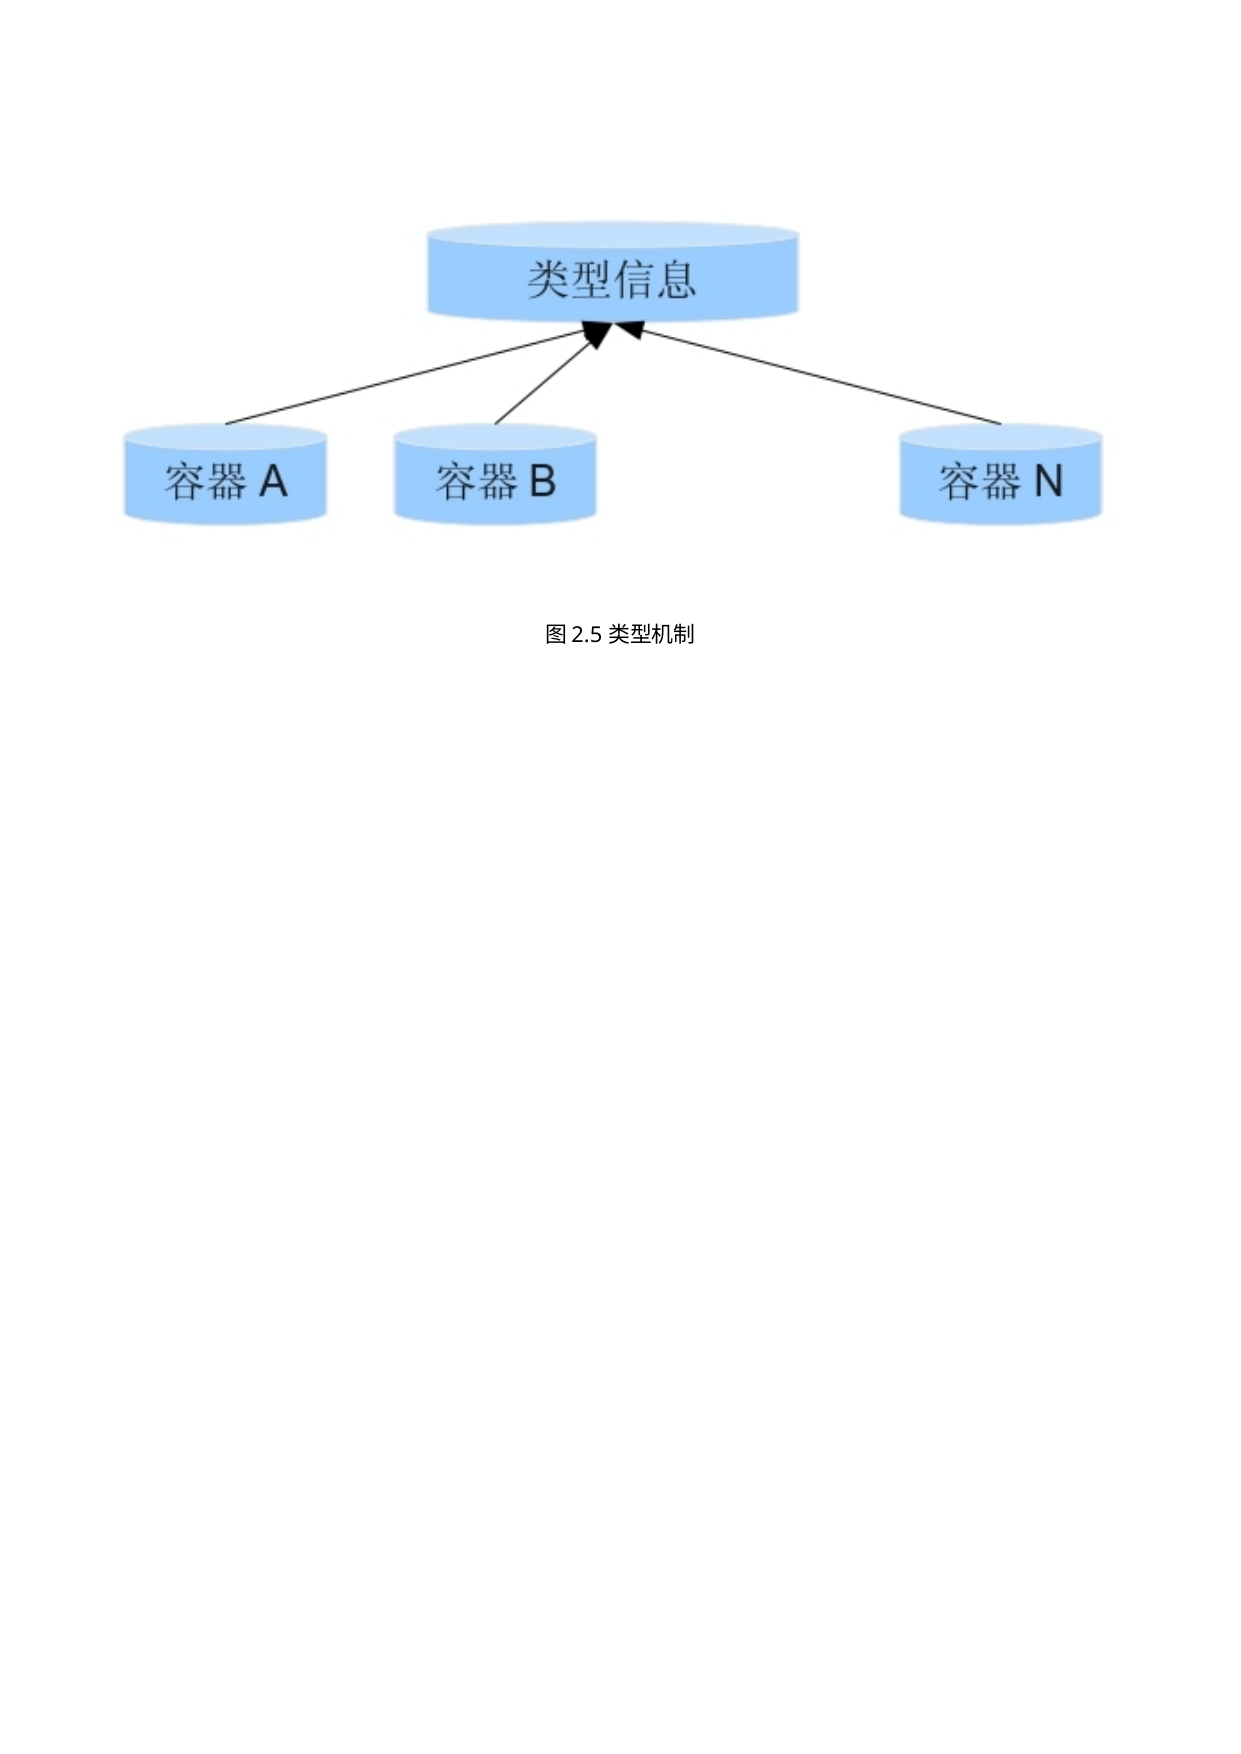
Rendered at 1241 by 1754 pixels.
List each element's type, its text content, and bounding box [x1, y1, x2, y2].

picture [58, 161, 1182, 609]
text 图2.5 类型机制 [59, 609, 1181, 649]
